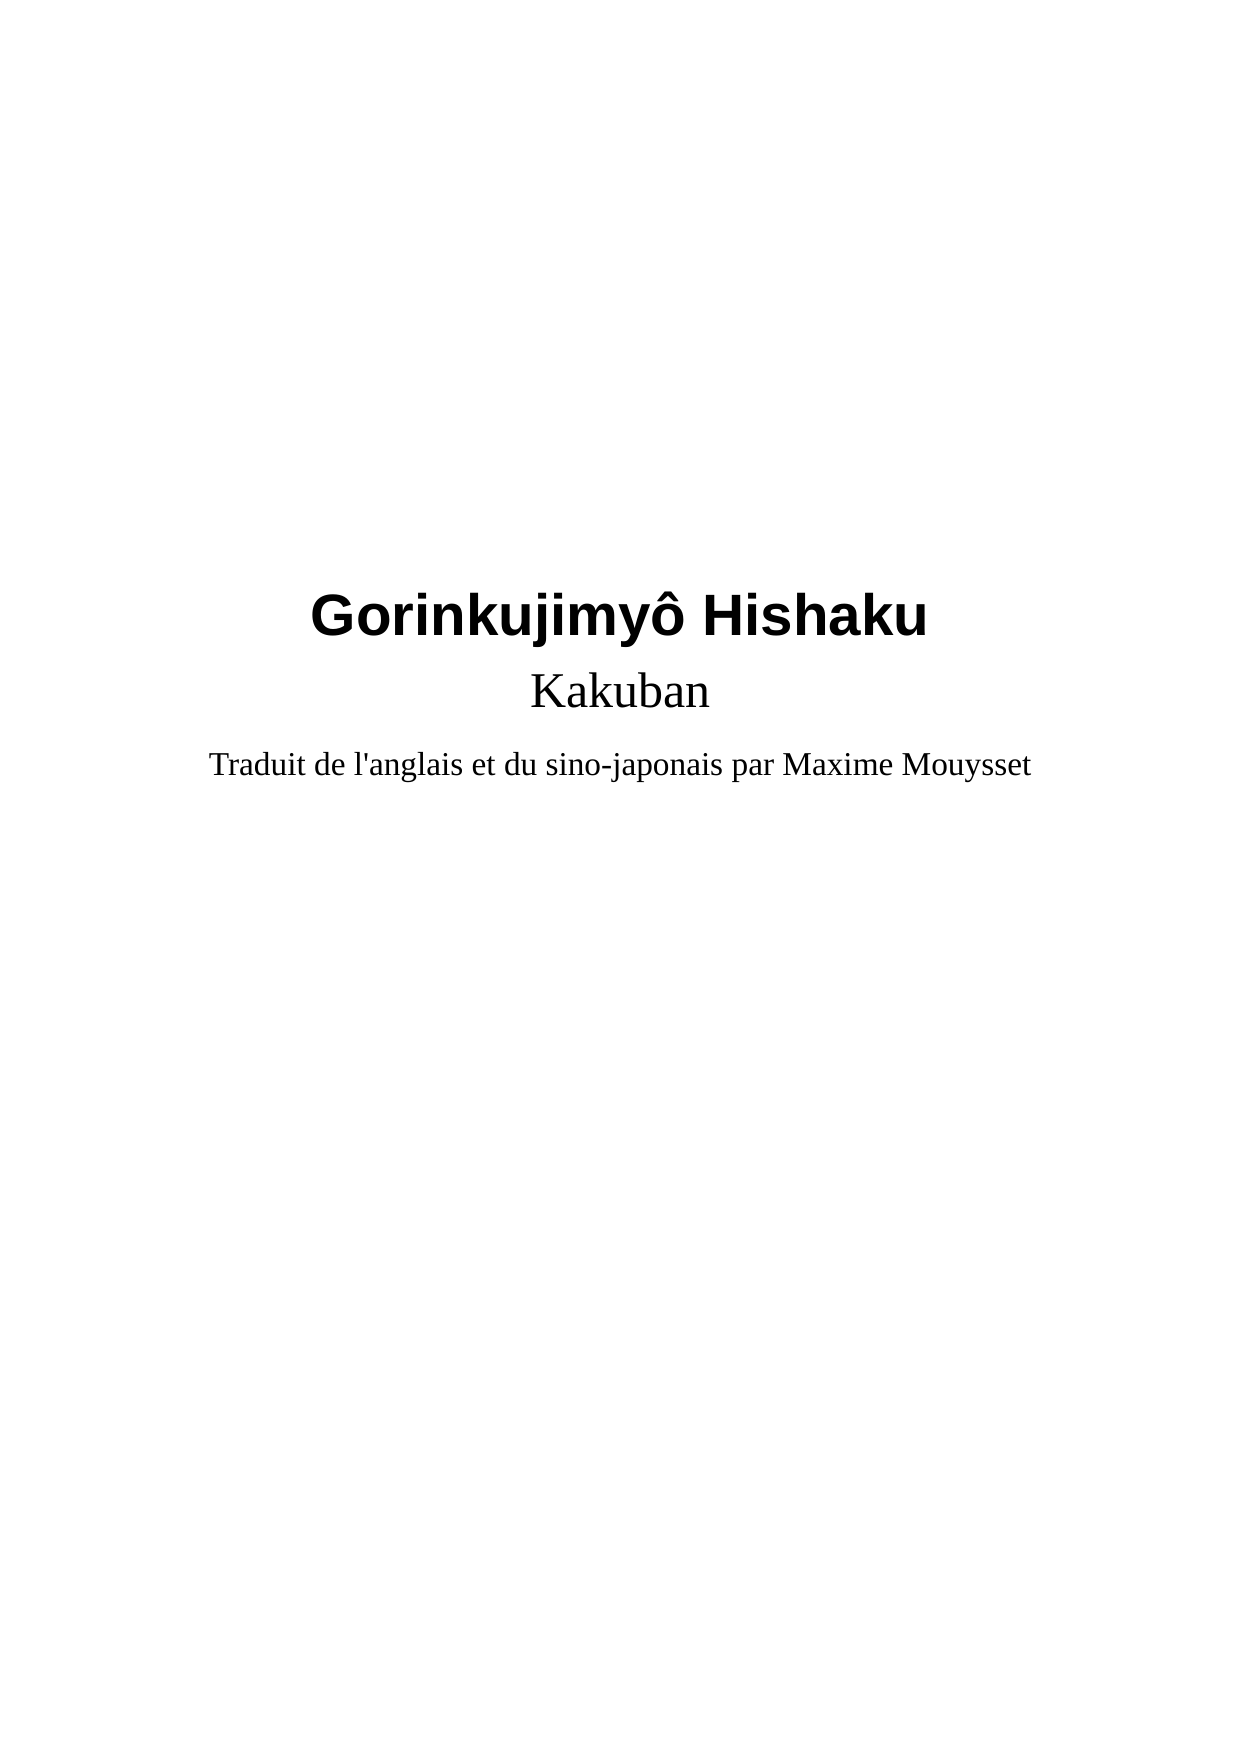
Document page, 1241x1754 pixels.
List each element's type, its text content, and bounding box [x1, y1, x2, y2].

text Traduit de l'anglais et du sino-japonais par Maxime Mouysset [118, 744, 1122, 782]
text Kakuban [118, 661, 1122, 718]
title Gorinkujimyô Hishaku [118, 581, 1122, 648]
